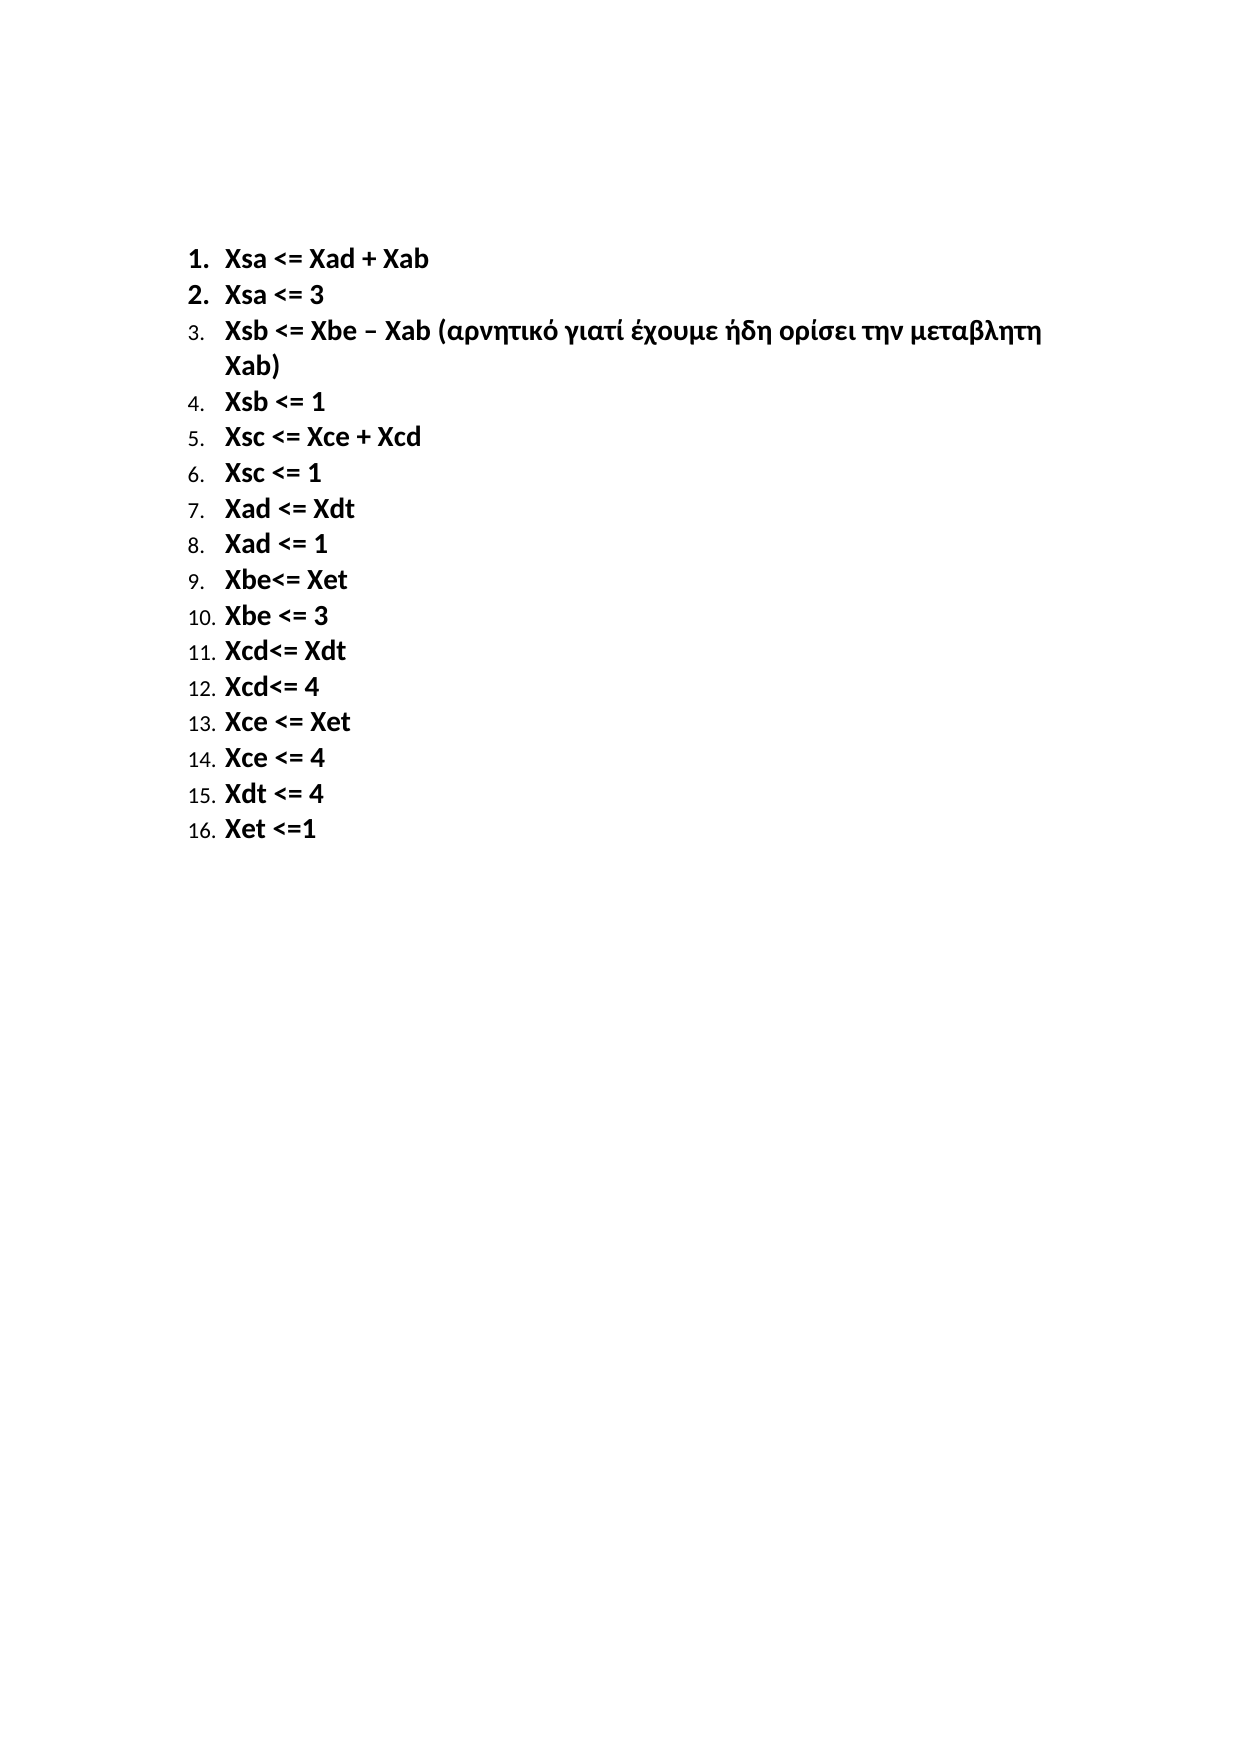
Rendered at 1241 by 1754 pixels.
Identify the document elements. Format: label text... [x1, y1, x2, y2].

list Xsb <= Xbe – Xab (αρνητικό γιατί έχουμε ήδη ορίσει την μεταβλητη Xab) [187, 312, 1090, 383]
list Xcd<= 4 [187, 668, 1090, 703]
list Xet <=1 [187, 810, 1090, 846]
list Xcd<= Xdt [187, 632, 1090, 668]
list Xsc <= 1 [187, 454, 1090, 490]
list Xce <= 4 [187, 739, 1090, 775]
list Xsa <= Xad + Xab [187, 240, 1090, 276]
list Xbe <= 3 [187, 597, 1090, 632]
list Xdt <= 4 [187, 775, 1090, 810]
list Xce <= Xet [187, 703, 1090, 739]
list Xsb <= 1 [187, 383, 1090, 418]
list Xsc <= Xce + Xcd [187, 418, 1090, 454]
list Xbe<= Xet [187, 561, 1090, 597]
list Xad <= 1 [187, 525, 1090, 561]
list Xsa <= 3 [187, 276, 1090, 312]
list Xad <= Xdt [187, 490, 1090, 525]
